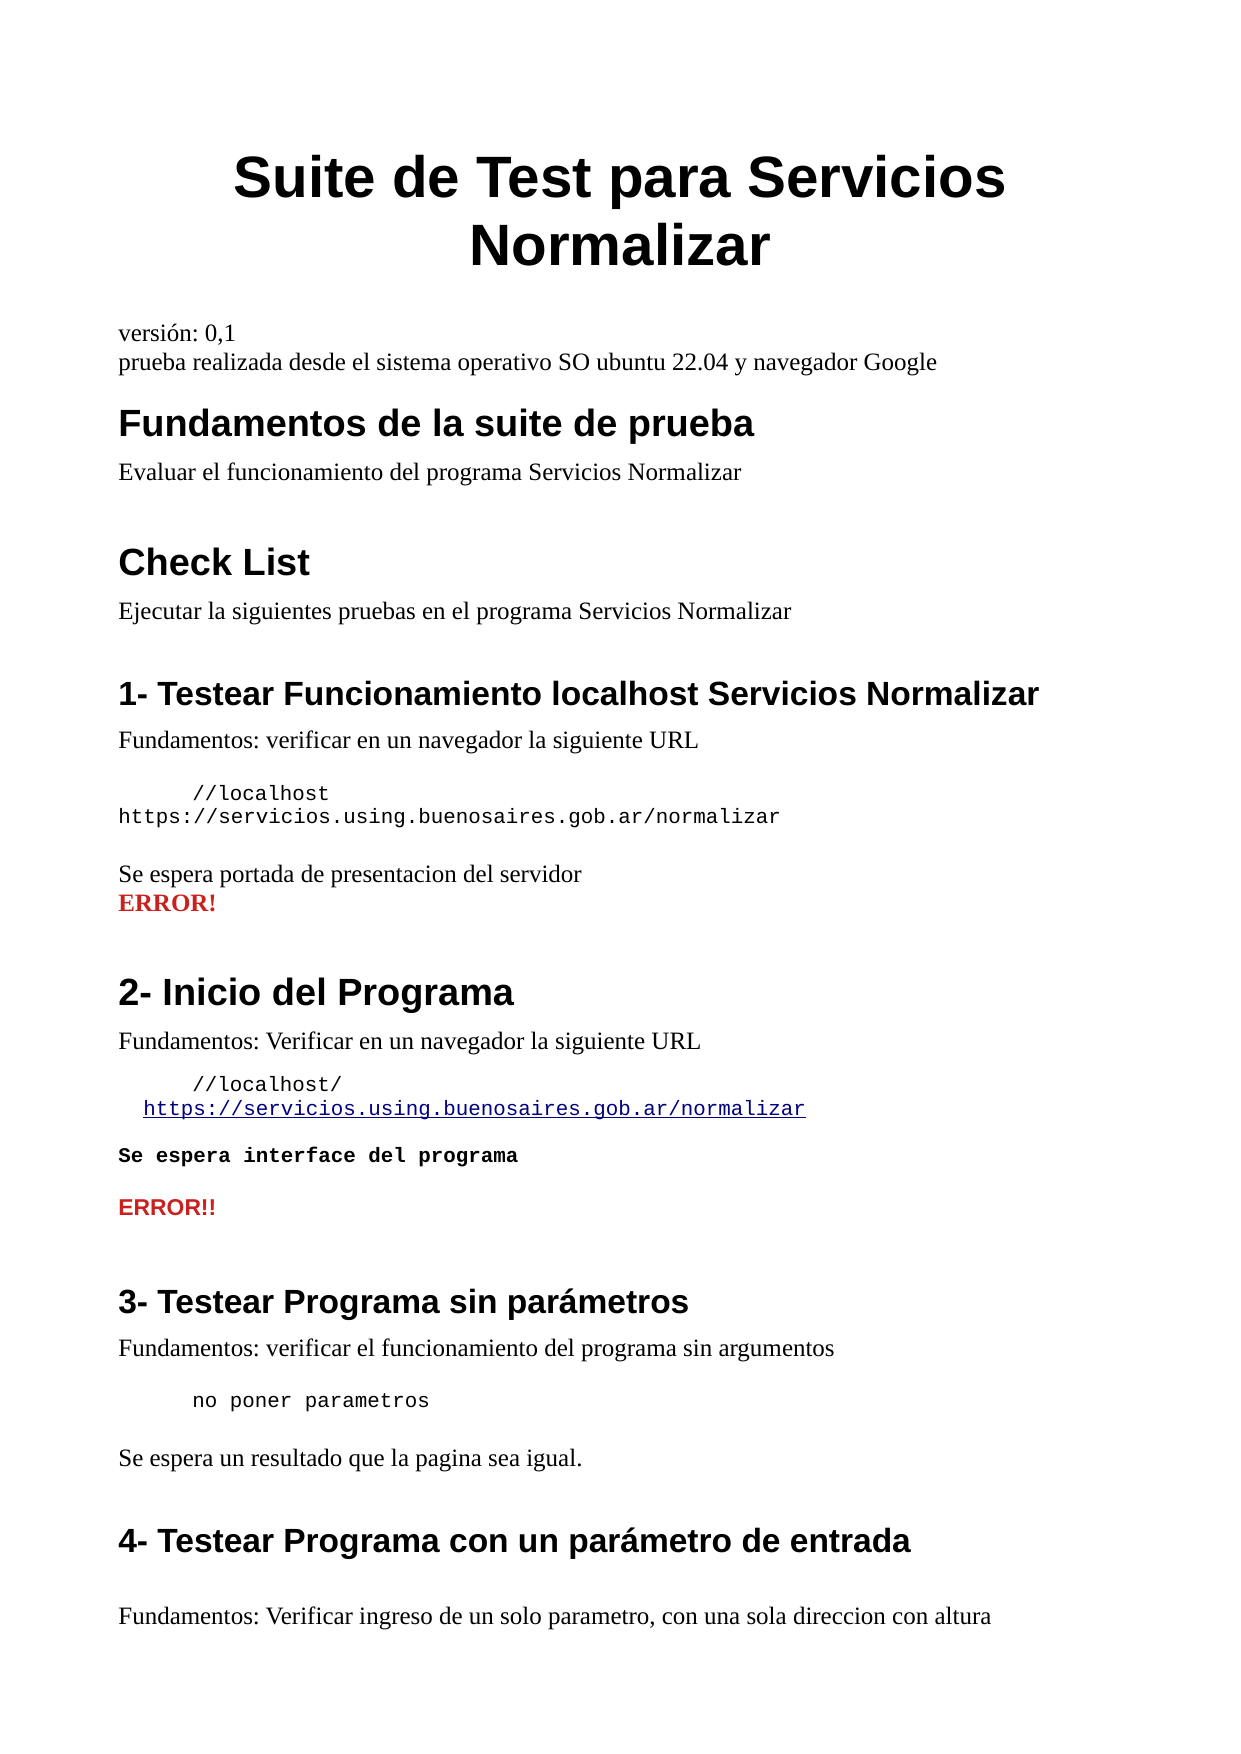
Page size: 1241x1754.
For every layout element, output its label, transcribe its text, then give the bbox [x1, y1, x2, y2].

subtitle 2- Inicio del Programa [118, 970, 1122, 1014]
text prueba realizada desde el sistema operativo SO ubuntu 22.04 y navegador Google [118, 347, 1122, 376]
text Se espera portada de presentacion del servidor [118, 859, 1122, 888]
text Fundamentos: verificar el funcionamiento del programa sin argumentos [118, 1333, 1122, 1362]
text versión: 0,1 [118, 318, 1122, 347]
text ERROR! [118, 888, 1122, 916]
subtitle 3- Testear Programa sin parámetros [118, 1282, 1122, 1321]
text Ejecutar la siguientes pruebas en el programa Servicios Normalizar [118, 596, 1122, 624]
text no poner parametros [118, 1391, 1122, 1414]
subtitle Check List [118, 540, 1122, 583]
subtitle 4- Testear Programa con un parámetro de entrada [118, 1521, 1122, 1560]
text https://servicios.using.buenosaires.gob.ar/normalizar [118, 1097, 1122, 1121]
text //localhost [118, 783, 1122, 806]
text Fundamentos: Verificar ingreso de un solo parametro, con una sola direccion con altura [118, 1601, 1122, 1630]
subtitle 1- Testear Funcionamiento localhost Servicios Normalizar [118, 674, 1122, 713]
text Fundamentos: verificar en un navegador la siguiente URL [118, 725, 1122, 754]
subtitle ERROR!! [118, 1193, 1122, 1220]
text Se espera interface del programa [118, 1145, 1122, 1168]
text Evaluar el funcionamiento del programa Servicios Normalizar [118, 457, 1122, 486]
text //localhost/ [118, 1074, 1122, 1097]
text https://servicios.using.buenosaires.gob.ar/normalizar [118, 806, 1122, 830]
title Suite de Test para Servicios Normalizar [118, 143, 1122, 277]
text Fundamentos: Verificar en un navegador la siguiente URL [118, 1026, 1122, 1055]
text Se espera un resultado que la pagina sea igual. [118, 1443, 1122, 1472]
subtitle Fundamentos de la suite de prueba [118, 401, 1122, 445]
